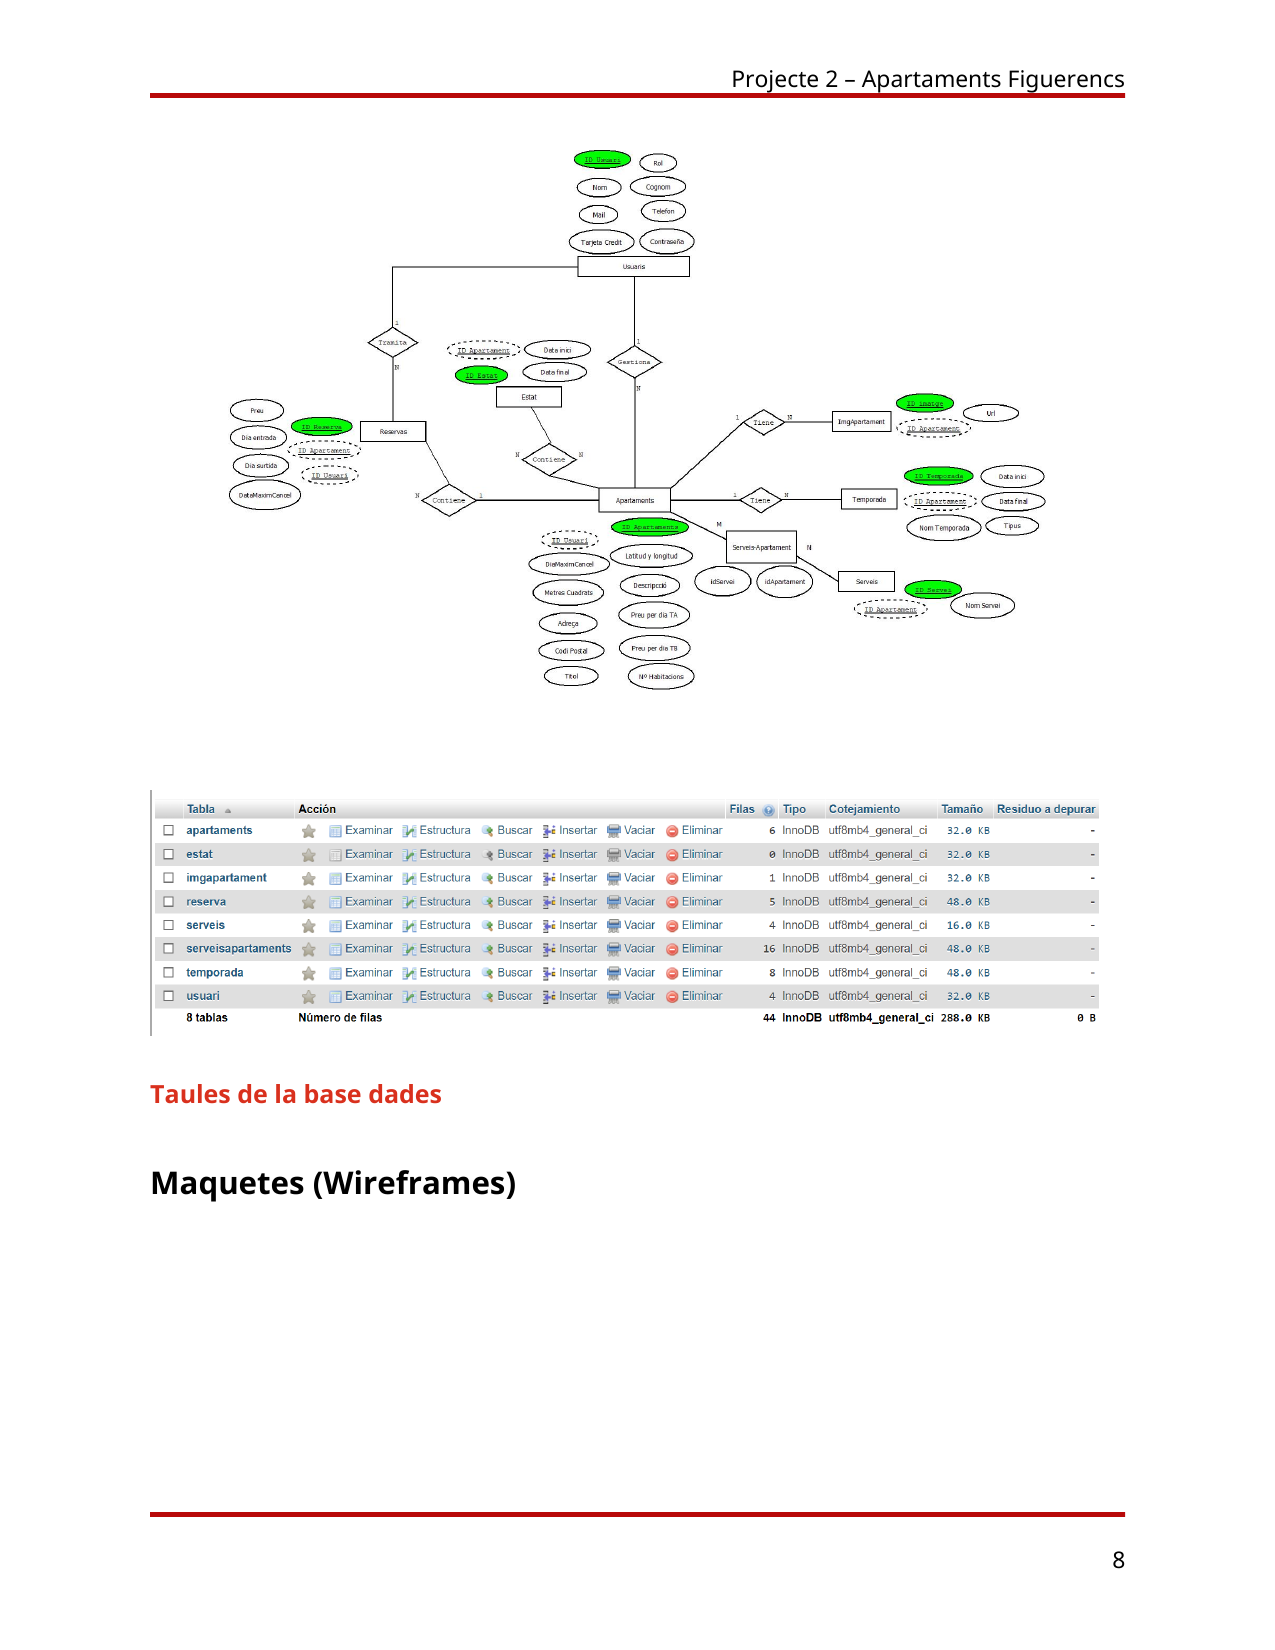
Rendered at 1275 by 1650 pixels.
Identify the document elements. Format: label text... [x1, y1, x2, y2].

subtitle [150, 778, 1125, 790]
subtitle Taules de la base dades [150, 1036, 1125, 1111]
picture [150, 1512, 1125, 1517]
picture [150, 93, 1125, 98]
picture [228, 150, 1047, 691]
subtitle Maquetes (Wireframes) [150, 1161, 939, 1203]
picture [150, 790, 1125, 1036]
